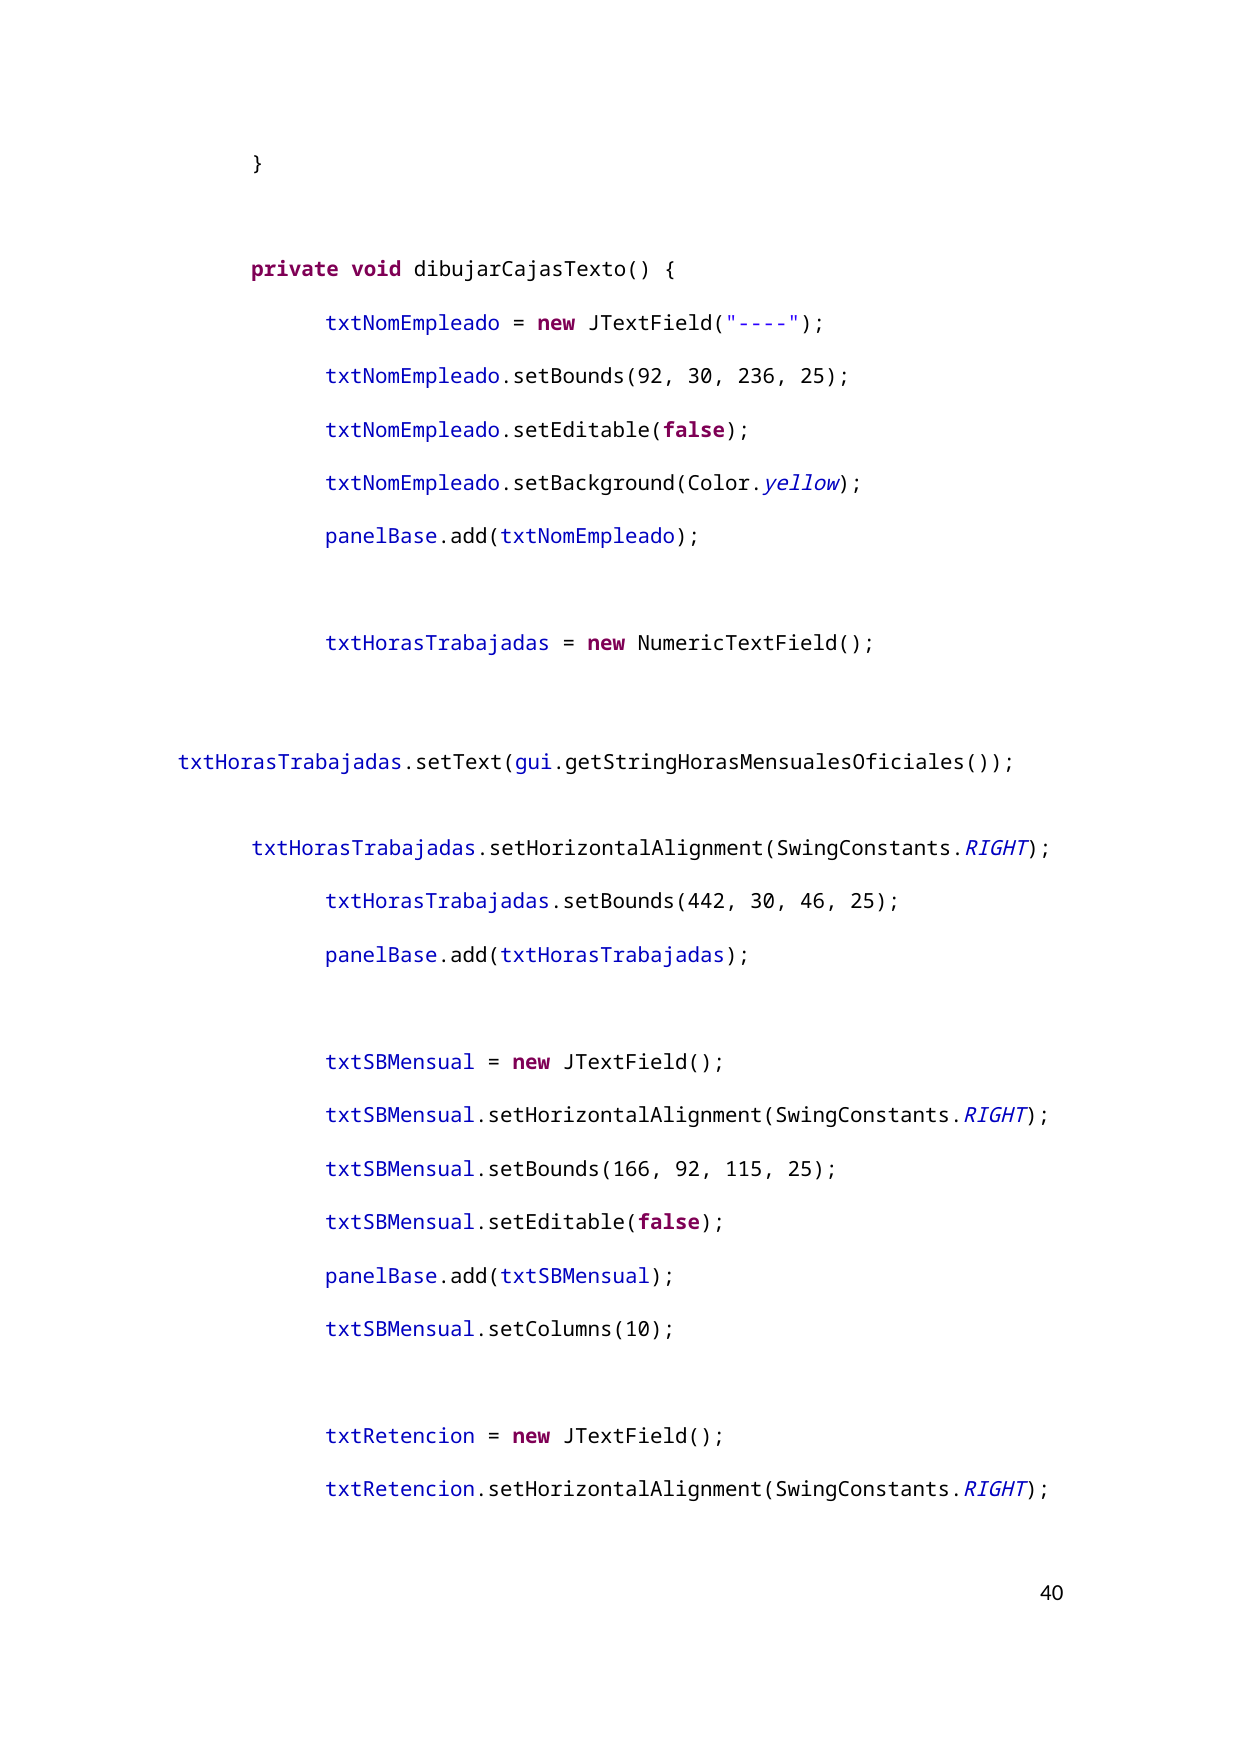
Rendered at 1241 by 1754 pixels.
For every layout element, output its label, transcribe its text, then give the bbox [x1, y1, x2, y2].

text txtSBMensual.setHorizontalAlignment(SwingConstants.RIGHT); [177, 1100, 1063, 1129]
text txtNomEmpleado = new JTextField("----"); [177, 308, 1063, 336]
text txtRetencion = new JTextField(); [177, 1421, 1063, 1449]
text panelBase.add(txtNomEmpleado); [177, 522, 1063, 550]
text txtRetencion.setHorizontalAlignment(SwingConstants.RIGHT); [177, 1474, 1063, 1503]
text txtHorasTrabajadas.setText(gui.getStringHorasMensualesOficiales()); [177, 682, 1063, 776]
text txtNomEmpleado.setBounds(92, 30, 236, 25); [177, 361, 1063, 390]
text panelBase.add(txtHorasTrabajadas); [177, 940, 1063, 968]
text txtNomEmpleado.setBackground(Color.yellow); [177, 468, 1063, 497]
text txtSBMensual.setEditable(false); [177, 1207, 1063, 1236]
text private void dibujarCajasTexto() { [177, 254, 1063, 283]
text txtHorasTrabajadas.setBounds(442, 30, 46, 25); [177, 887, 1063, 915]
text txtSBMensual.setBounds(166, 92, 115, 25); [177, 1154, 1063, 1182]
text } [177, 148, 1063, 176]
text panelBase.add(txtSBMensual); [177, 1261, 1063, 1289]
text txtSBMensual = new JTextField(); [177, 1047, 1063, 1075]
text txtHorasTrabajadas.setHorizontalAlignment(SwingConstants.RIGHT); [177, 801, 1063, 862]
text txtHorasTrabajadas = new NumericTextField(); [177, 628, 1063, 657]
text txtSBMensual.setColumns(10); [177, 1314, 1063, 1343]
text txtNomEmpleado.setEditable(false); [177, 415, 1063, 443]
